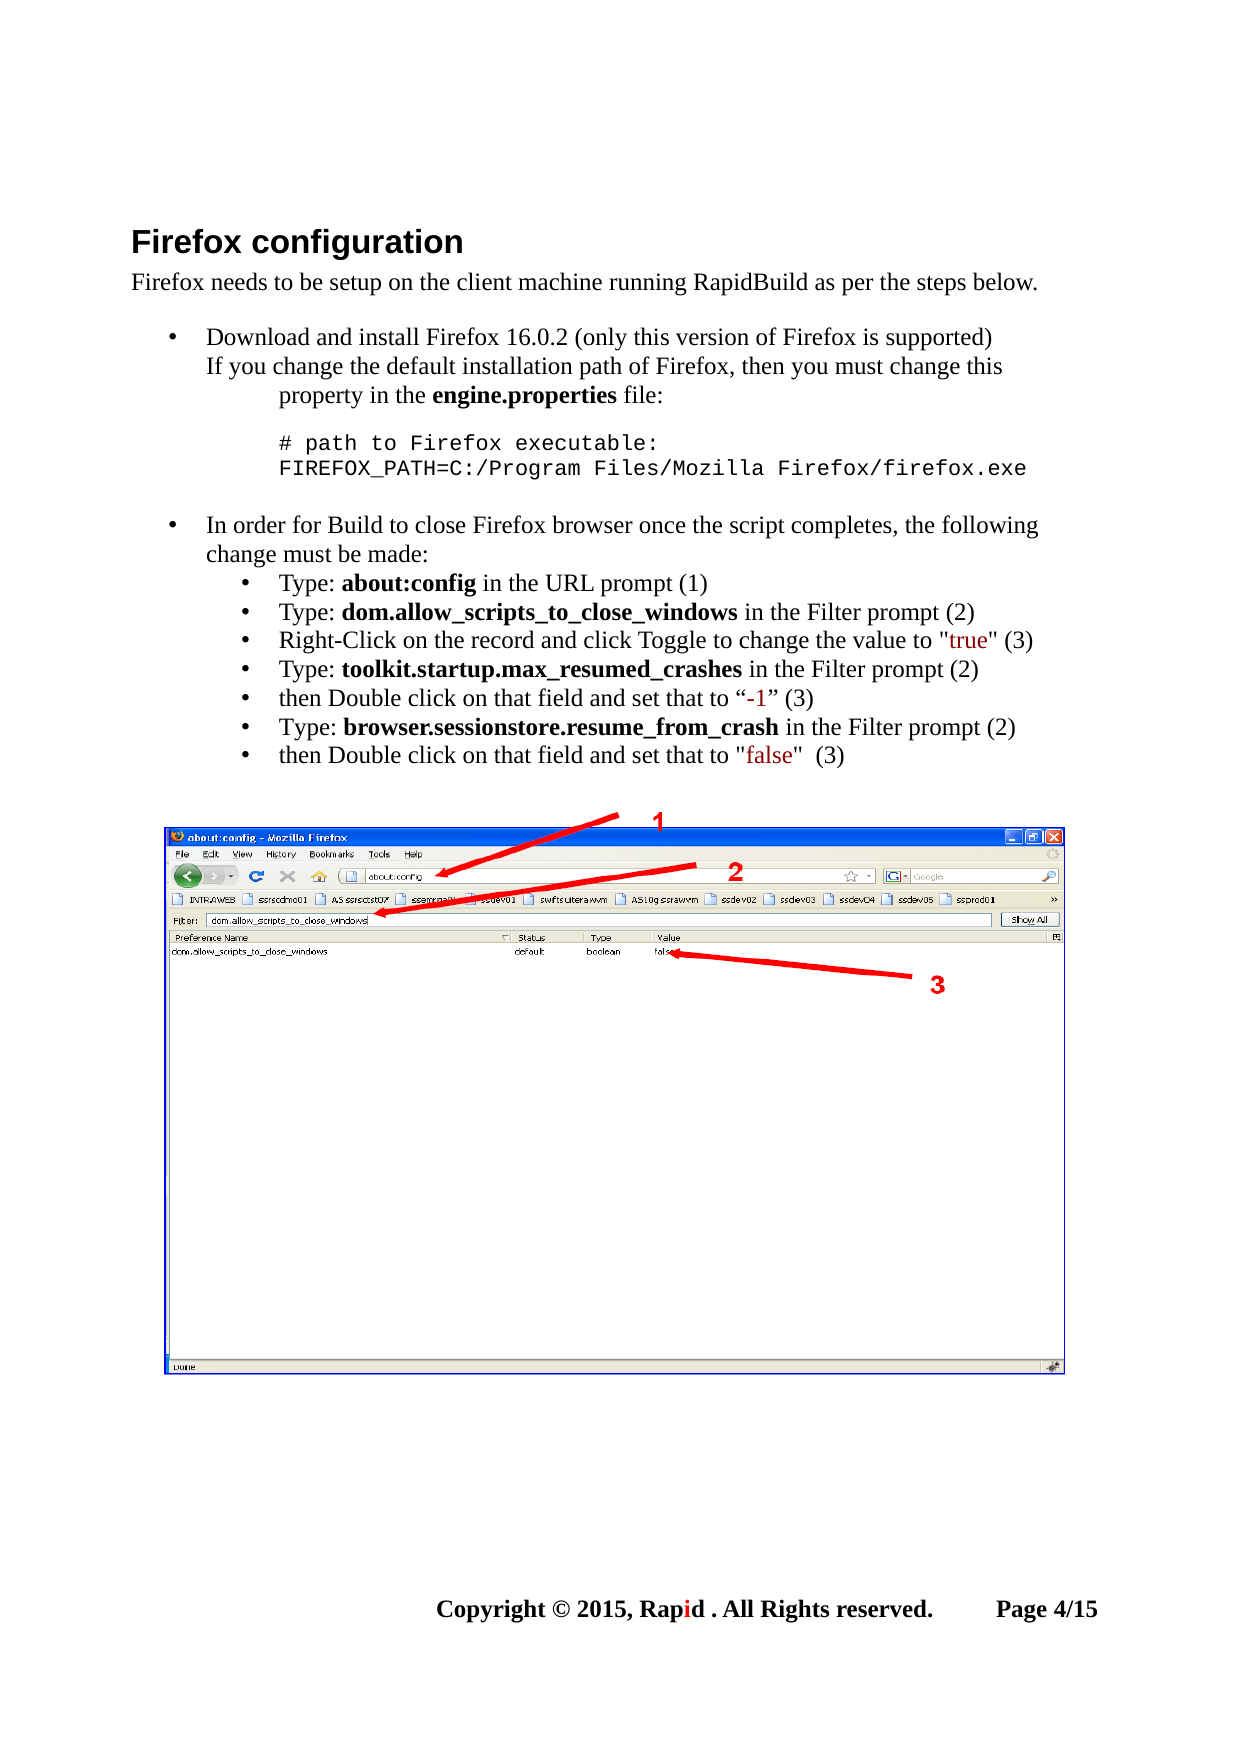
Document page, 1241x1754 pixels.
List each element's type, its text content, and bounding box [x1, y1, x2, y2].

list Type: toolkit.startup.max_resumed_crashes in the Filter prompt (2) [241, 654, 1099, 683]
list then Double click on that field and set that to “-1” (3) [241, 683, 1099, 712]
list Type: about:config in the URL prompt (1) [241, 568, 1099, 597]
list Type: dom.allow_scripts_to_close_windows in the Filter prompt (2) [241, 597, 1099, 626]
list In order for Build to close Firefox browser once the script completes, the following change must be made: [168, 511, 1099, 568]
picture [161, 792, 1069, 1375]
list Right-Click on the record and click Toggle to change the value to "true" (3) [241, 626, 1099, 654]
subtitle Firefox configuration [131, 222, 1099, 261]
list Type: browser.sessionstore.resume_from_crash in the Filter prompt (2) [241, 712, 1099, 741]
list then Double click on that field and set that to "false" (3) [241, 741, 1099, 769]
list If you change the default installation path of Firefox, then you must change this property in the engine.properties file: [168, 351, 1099, 408]
text FIREFOX_PATH=C:/Program Files/Mozilla Firefox/firefox.exe [131, 457, 1099, 482]
text Firefox needs to be setup on the client machine running RapidBuild as per the steps below. [131, 267, 1099, 296]
text # path to Firefox executable: [131, 432, 1099, 457]
list Download and install Firefox 16.0.2 (only this version of Firefox is supported) [168, 322, 1099, 351]
